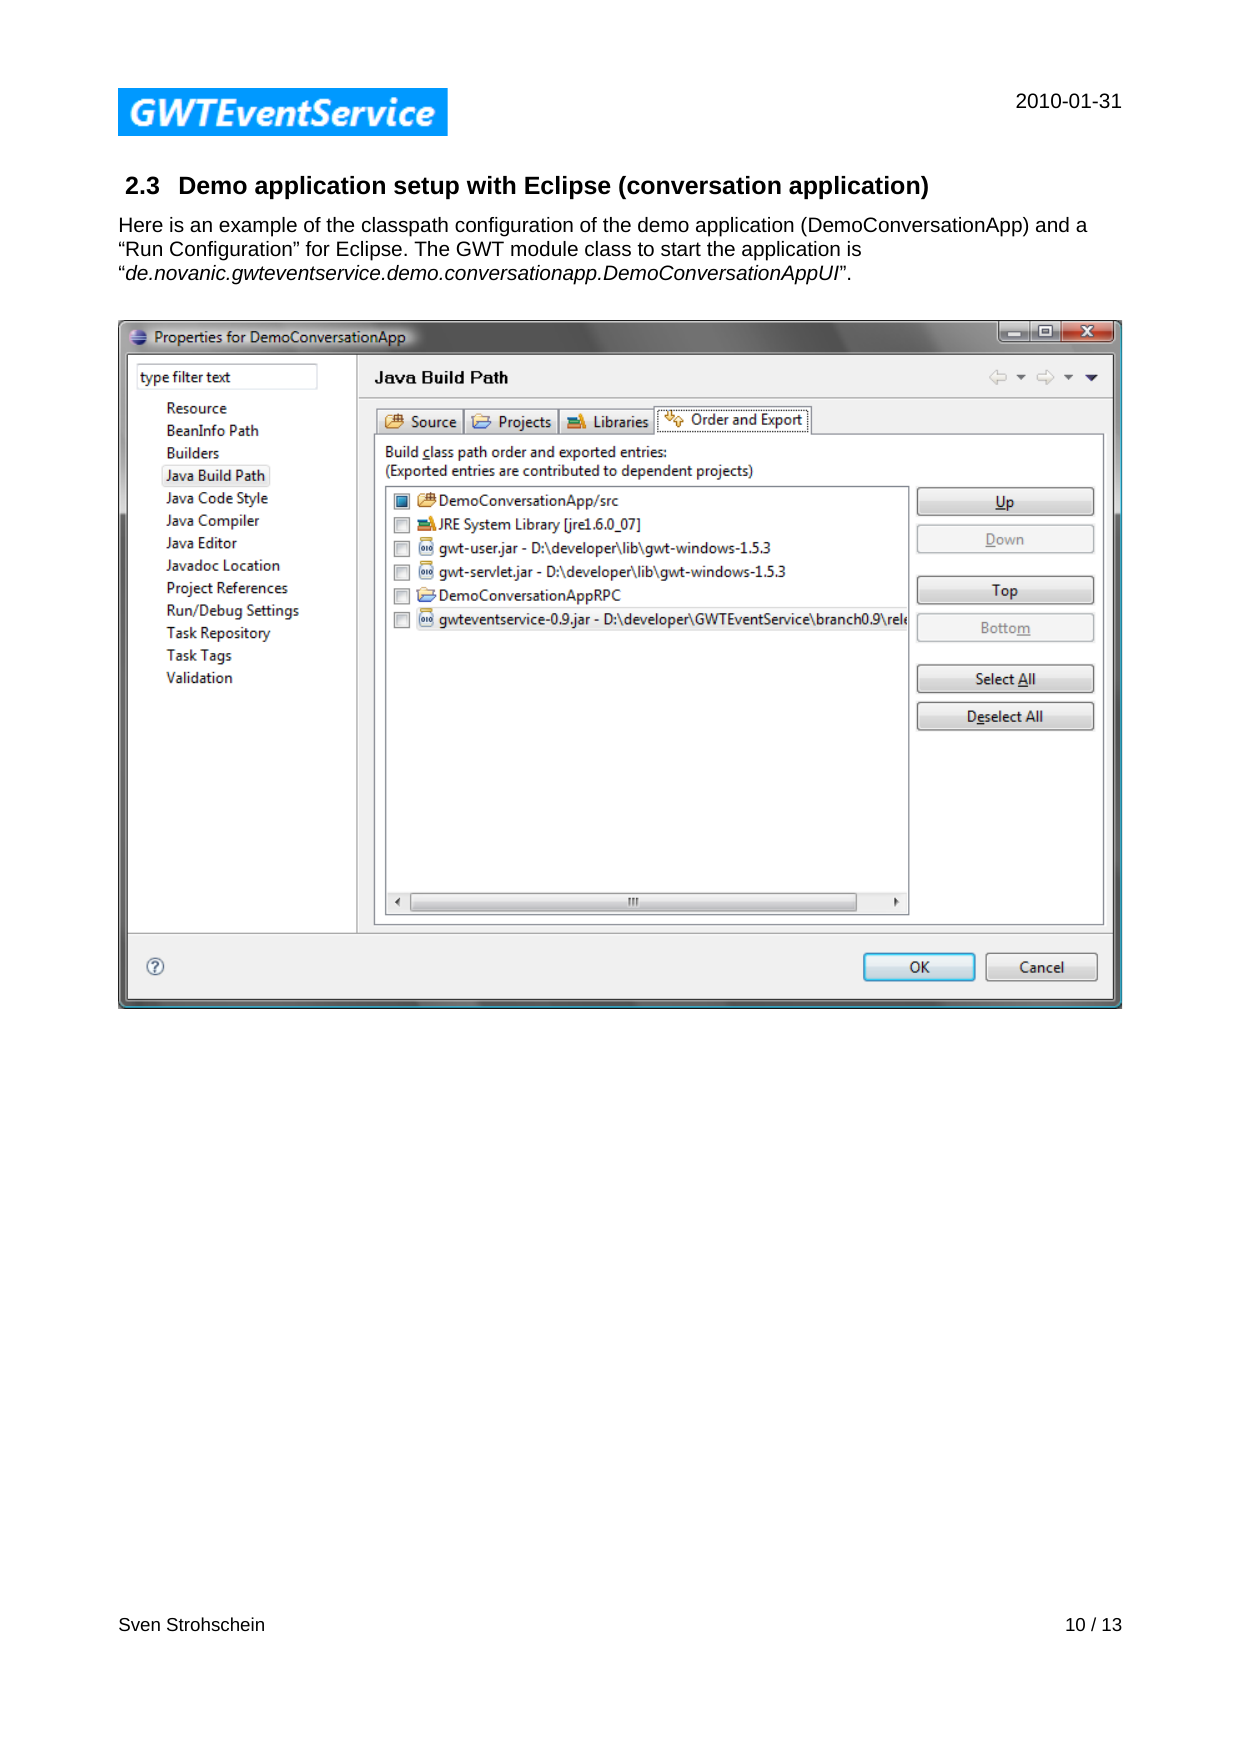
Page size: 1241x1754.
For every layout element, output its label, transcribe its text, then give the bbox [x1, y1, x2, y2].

picture [118, 88, 448, 136]
picture [118, 320, 1123, 1009]
subtitle Demo application setup with Eclipse (conversation application) [118, 171, 1122, 200]
text Here is an example of the classpath configuration of the demo application (DemoConversationApp) and a “Run Configuration” for Eclipse. The GWT module class to start the application is “de.novanic.gwteventservice.demo.conversationapp.DemoConversationAppUI”. [118, 212, 1122, 284]
